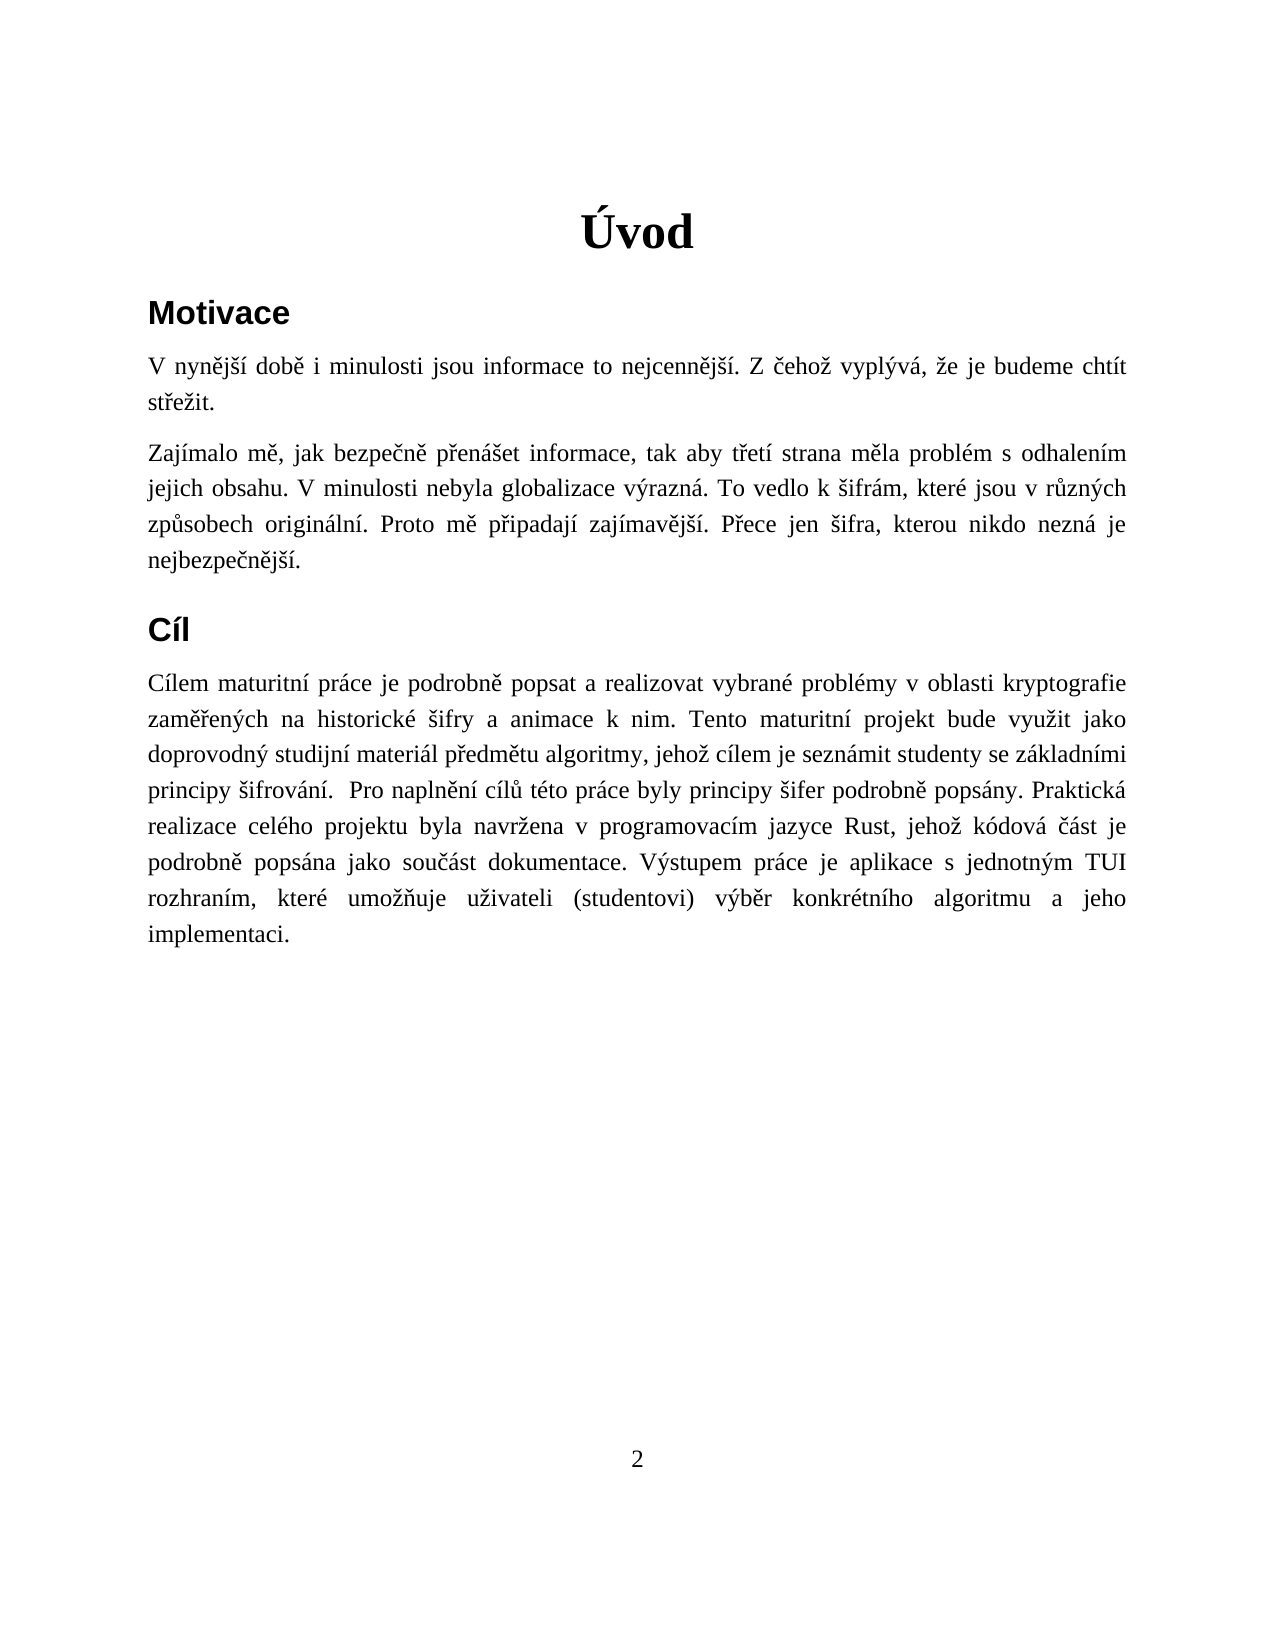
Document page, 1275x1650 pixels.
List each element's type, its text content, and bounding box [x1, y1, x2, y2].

subtitle Cíl [148, 609, 1127, 648]
text Cílem maturitní práce je podrobně popsat a realizovat vybrané problémy v oblasti kryptografie zaměřených na historické šifry a animace k nim. Tento maturitní projekt bude využit jako doprovodný studijní materiál předmětu algoritmy, jehož cílem je seznámit studenty se základními principy šifrování. Pro naplnění cílů této práce byly principy šifer podrobně popsány. Praktická realizace celého projektu byla navržena v programovacím jazyce Rust, jehož kódová část je podrobně popsána jako součást dokumentace. Výstupem práce je aplikace s jednotným TUI rozhraním, které umožňuje uživateli (studentovi) výběr konkrétního algoritmu a jeho implementaci. [148, 661, 1127, 948]
subtitle Úvod [148, 202, 1127, 260]
text Zajímalo mě, jak bezpečně přenášet informace, tak aby třetí strana měla problém s odhalením jejich obsahu. V minulosti nebyla globalizace výrazná. To vedlo k šifrám, které jsou v různých způsobech originální. Proto mě připadají zajímavější. Přece jen šifra, kterou nikdo nezná je nejbezpečnější. [148, 430, 1127, 574]
subtitle Motivace [148, 293, 1127, 331]
text V nynější době i minulosti jsou informace to nejcennější. Z čehož vyplývá, že je budeme chtít střežit. [148, 344, 1127, 416]
